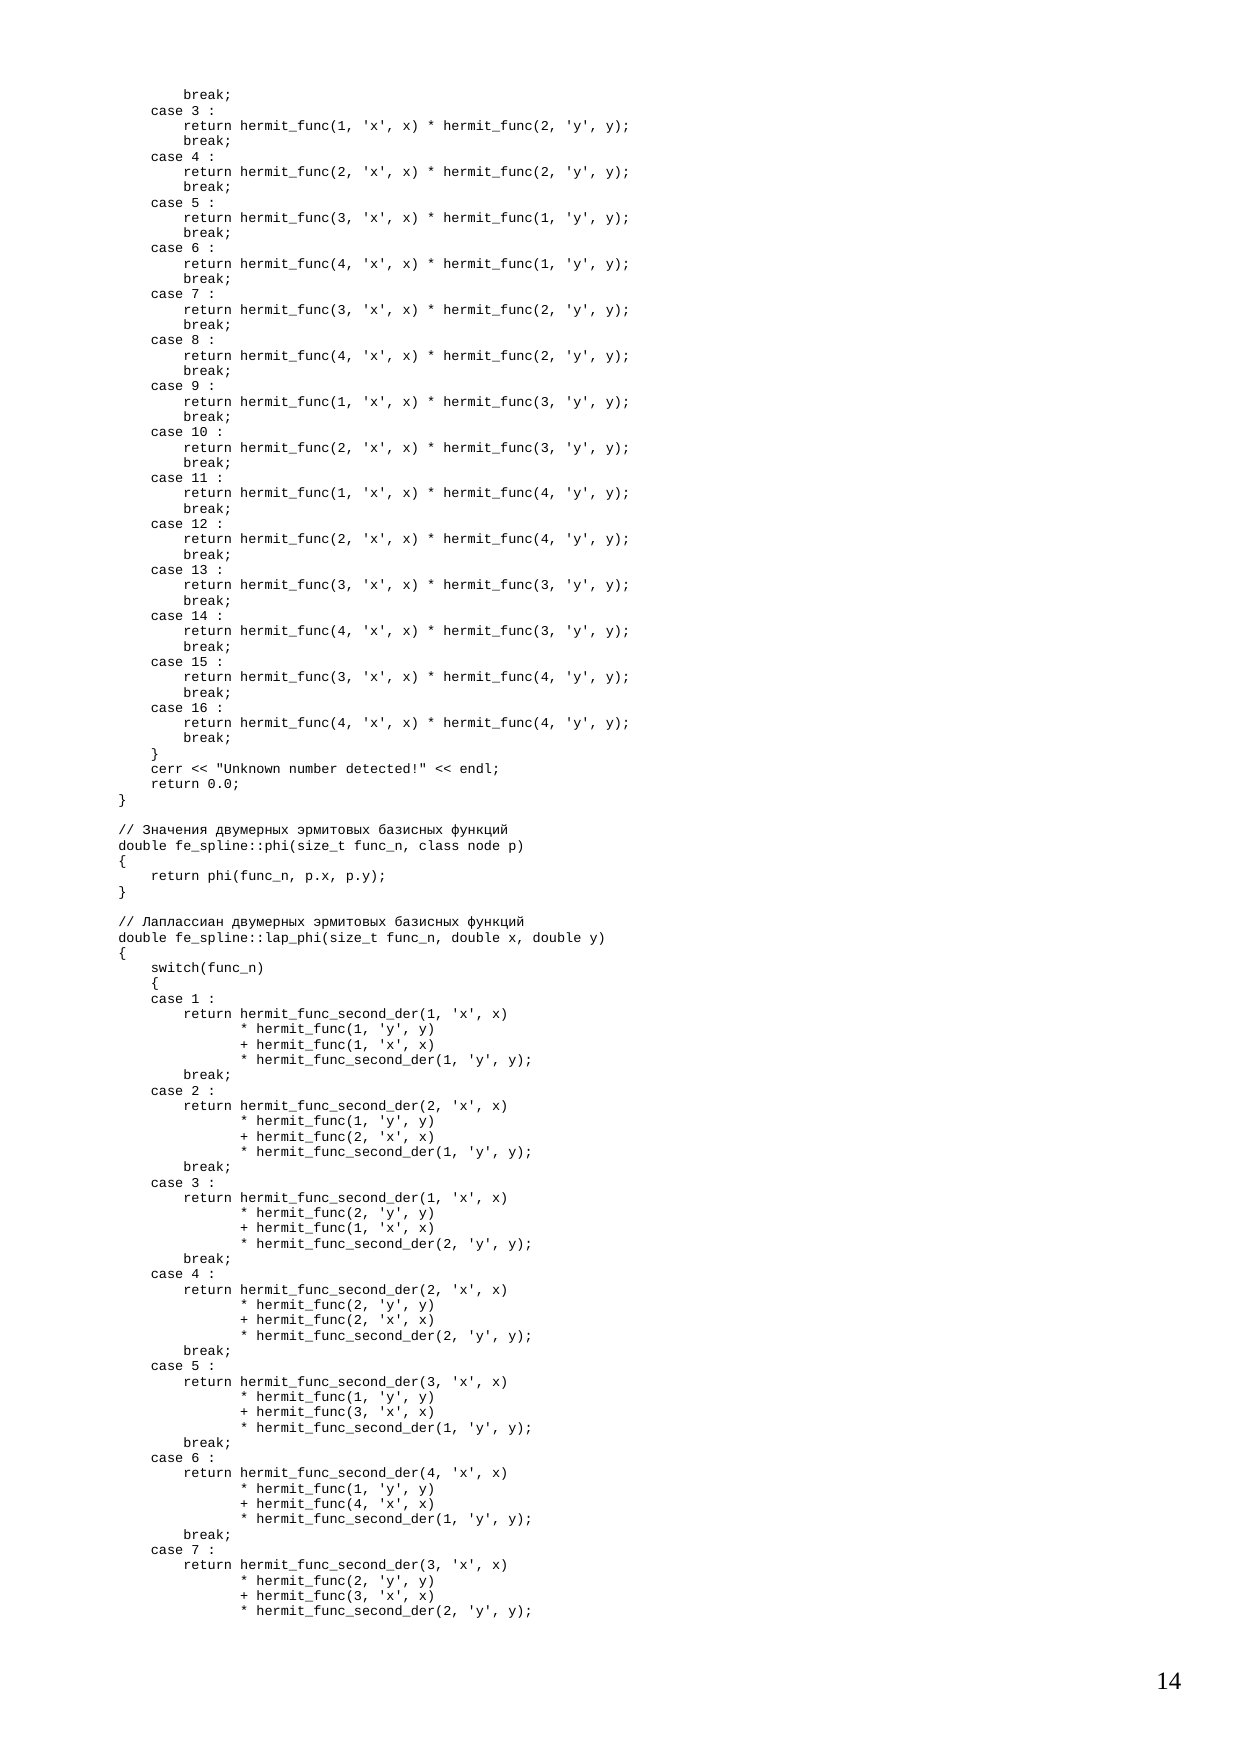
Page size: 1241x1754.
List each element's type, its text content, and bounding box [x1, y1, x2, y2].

text return hermit_func(1, 'x', x) * hermit_func(3, 'y', y); [118, 395, 1181, 410]
text case 5 : [118, 196, 1181, 211]
text break; [118, 318, 1181, 333]
text case 6 : [118, 1451, 1181, 1467]
text + hermit_func(1, 'x', x) [118, 1038, 1181, 1053]
text + hermit_func(1, 'x', x) [118, 1222, 1181, 1237]
text case 16 : [118, 701, 1181, 716]
text } [118, 793, 1181, 808]
text return hermit_func_second_der(2, 'x', x) [118, 1099, 1181, 1114]
text return hermit_func_second_der(4, 'x', x) [118, 1467, 1181, 1482]
text * hermit_func_second_der(2, 'y', y); [118, 1329, 1181, 1344]
text * hermit_func(2, 'y', y) [118, 1574, 1181, 1589]
text + hermit_func(2, 'x', x) [118, 1130, 1181, 1145]
text * hermit_func(1, 'y', y) [118, 1390, 1181, 1405]
text return hermit_func(2, 'x', x) * hermit_func(3, 'y', y); [118, 441, 1181, 456]
text case 9 : [118, 379, 1181, 395]
text return hermit_func_second_der(2, 'x', x) [118, 1283, 1181, 1298]
text case 3 : [118, 1176, 1181, 1191]
text break; [118, 686, 1181, 701]
text case 4 : [118, 150, 1181, 165]
text return hermit_func_second_der(3, 'x', x) [118, 1558, 1181, 1574]
text case 6 : [118, 242, 1181, 257]
text } [118, 885, 1181, 900]
text return hermit_func(2, 'x', x) * hermit_func(4, 'y', y); [118, 533, 1181, 548]
text case 2 : [118, 1084, 1181, 1099]
text break; [118, 732, 1181, 747]
text * hermit_func(2, 'y', y) [118, 1298, 1181, 1313]
text return hermit_func(4, 'x', x) * hermit_func(2, 'y', y); [118, 349, 1181, 364]
text break; [118, 456, 1181, 471]
text * hermit_func_second_der(2, 'y', y); [118, 1604, 1181, 1620]
text return hermit_func(1, 'x', x) * hermit_func(4, 'y', y); [118, 487, 1181, 502]
text switch(func_n) [118, 961, 1181, 977]
text break; [118, 226, 1181, 242]
text double fe_spline::phi(size_t func_n, class node p) [118, 839, 1181, 854]
text * hermit_func(1, 'y', y) [118, 1114, 1181, 1130]
text break; [118, 134, 1181, 150]
text cerr << "Unknown number detected!" << endl; [118, 762, 1181, 778]
text break; [118, 180, 1181, 196]
text case 5 : [118, 1359, 1181, 1375]
text break; [118, 1068, 1181, 1084]
text * hermit_func_second_der(2, 'y', y); [118, 1237, 1181, 1252]
text * hermit_func_second_der(1, 'y', y); [118, 1145, 1181, 1160]
text return hermit_func(4, 'x', x) * hermit_func(1, 'y', y); [118, 257, 1181, 272]
text { [118, 946, 1181, 961]
text * hermit_func(2, 'y', y) [118, 1206, 1181, 1222]
text break; [118, 88, 1181, 104]
text case 1 : [118, 992, 1181, 1007]
text * hermit_func_second_der(1, 'y', y); [118, 1053, 1181, 1068]
text + hermit_func(4, 'x', x) [118, 1497, 1181, 1513]
text case 14 : [118, 609, 1181, 624]
text case 13 : [118, 563, 1181, 578]
text return hermit_func(3, 'x', x) * hermit_func(1, 'y', y); [118, 211, 1181, 226]
text // Значения двумерных эрмитовых базисных функций [118, 823, 1181, 839]
text { [118, 854, 1181, 869]
text case 7 : [118, 1543, 1181, 1558]
text return 0.0; [118, 778, 1181, 793]
text return hermit_func_second_der(1, 'x', x) [118, 1007, 1181, 1023]
text + hermit_func(2, 'x', x) [118, 1313, 1181, 1329]
text * hermit_func(1, 'y', y) [118, 1023, 1181, 1038]
text break; [118, 594, 1181, 609]
text return hermit_func(4, 'x', x) * hermit_func(4, 'y', y); [118, 716, 1181, 732]
text break; [118, 1252, 1181, 1268]
text return hermit_func(2, 'x', x) * hermit_func(2, 'y', y); [118, 165, 1181, 180]
text case 12 : [118, 517, 1181, 533]
text return hermit_func(1, 'x', x) * hermit_func(2, 'y', y); [118, 119, 1181, 134]
text case 4 : [118, 1268, 1181, 1283]
text break; [118, 548, 1181, 563]
text case 11 : [118, 471, 1181, 487]
text break; [118, 272, 1181, 288]
text break; [118, 502, 1181, 517]
text return hermit_func(4, 'x', x) * hermit_func(3, 'y', y); [118, 624, 1181, 640]
text break; [118, 1344, 1181, 1359]
text break; [118, 1528, 1181, 1543]
text return hermit_func(3, 'x', x) * hermit_func(2, 'y', y); [118, 303, 1181, 318]
text case 10 : [118, 425, 1181, 441]
text + hermit_func(3, 'x', x) [118, 1405, 1181, 1421]
text return hermit_func_second_der(3, 'x', x) [118, 1375, 1181, 1390]
text return hermit_func(3, 'x', x) * hermit_func(4, 'y', y); [118, 670, 1181, 686]
text { [118, 977, 1181, 992]
text break; [118, 640, 1181, 655]
text * hermit_func_second_der(1, 'y', y); [118, 1421, 1181, 1436]
text return phi(func_n, p.x, p.y); [118, 869, 1181, 885]
text break; [118, 1160, 1181, 1176]
text * hermit_func(1, 'y', y) [118, 1482, 1181, 1497]
text break; [118, 1436, 1181, 1451]
text // Лаплассиан двумерных эрмитовых базисных функций [118, 915, 1181, 931]
text return hermit_func(3, 'x', x) * hermit_func(3, 'y', y); [118, 578, 1181, 594]
text double fe_spline::lap_phi(size_t func_n, double x, double y) [118, 931, 1181, 946]
text break; [118, 364, 1181, 379]
text case 7 : [118, 288, 1181, 303]
text + hermit_func(3, 'x', x) [118, 1589, 1181, 1604]
text case 8 : [118, 333, 1181, 349]
text * hermit_func_second_der(1, 'y', y); [118, 1513, 1181, 1528]
text } [118, 747, 1181, 762]
text break; [118, 410, 1181, 425]
text case 3 : [118, 104, 1181, 119]
text case 15 : [118, 655, 1181, 670]
text return hermit_func_second_der(1, 'x', x) [118, 1191, 1181, 1206]
